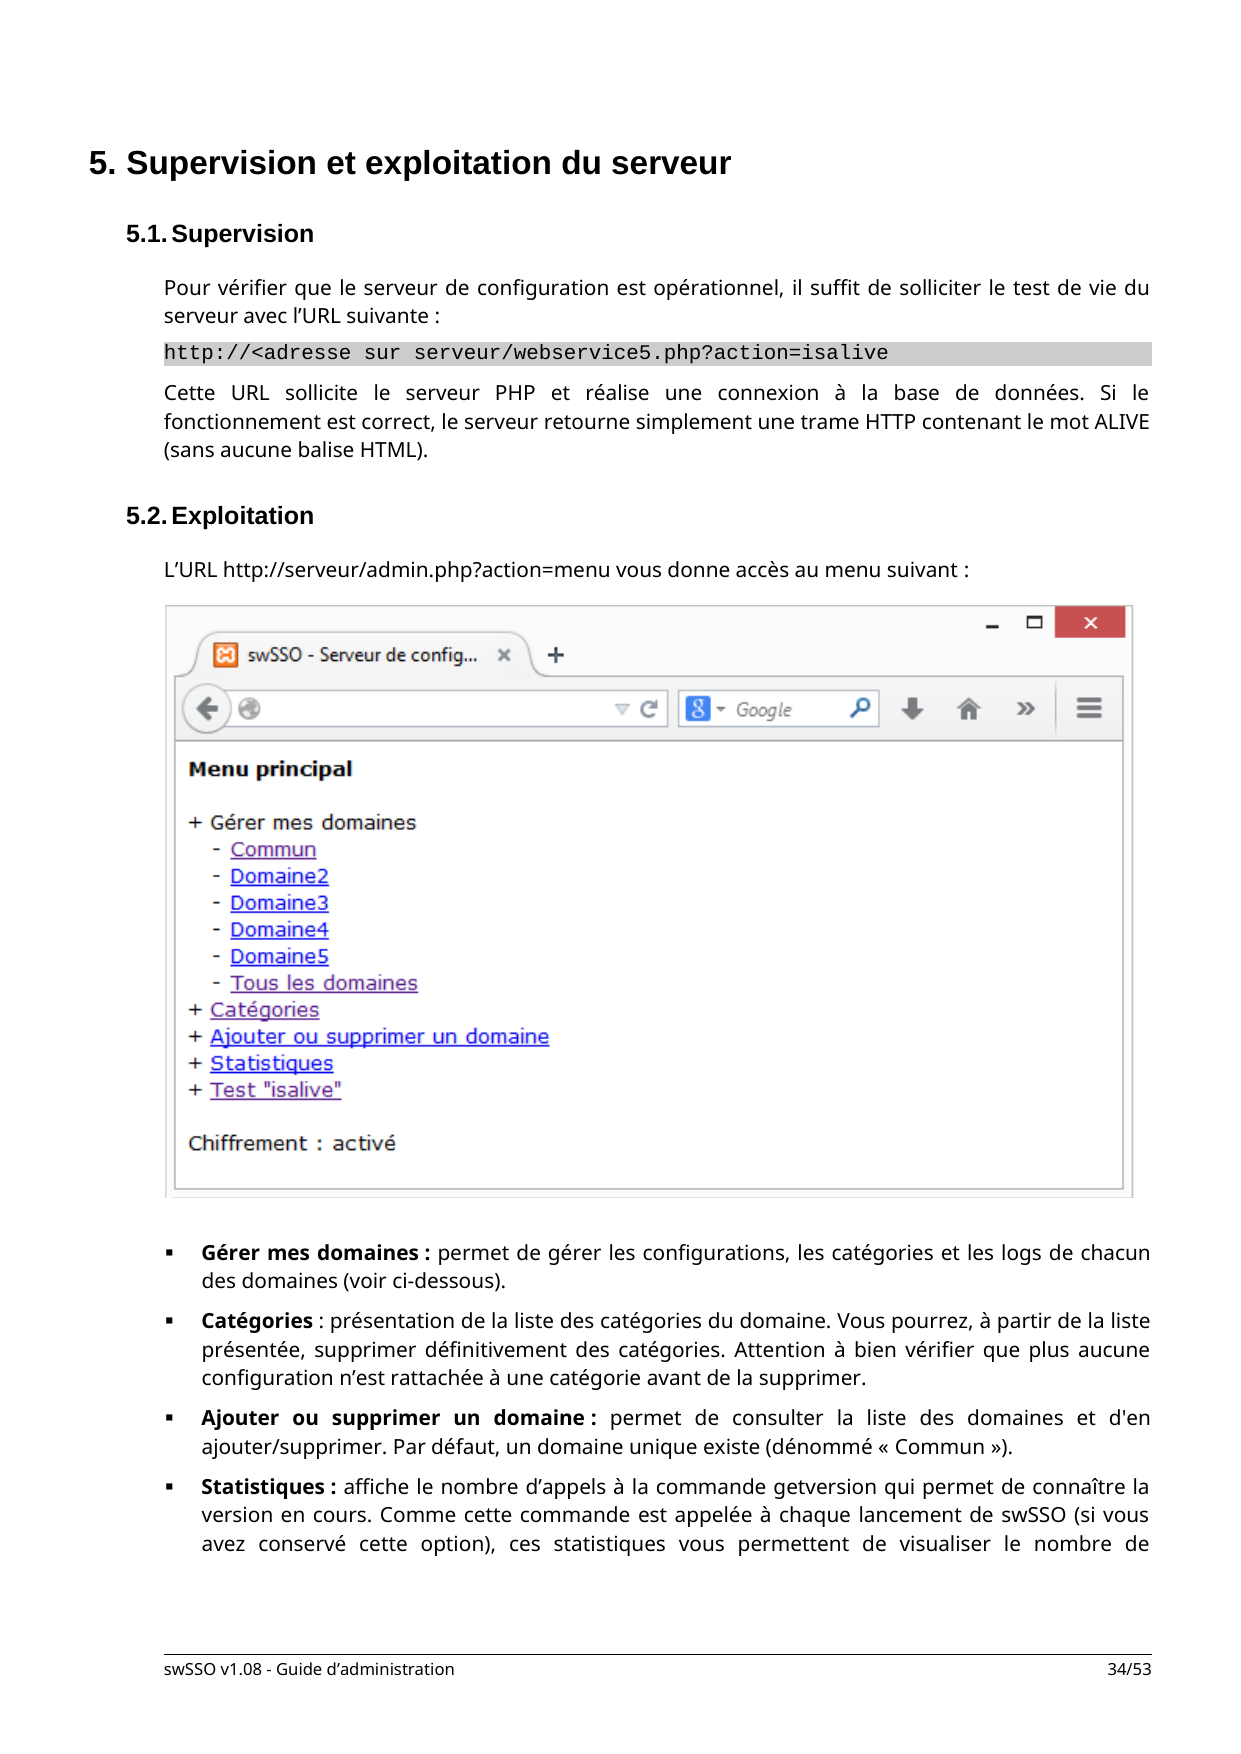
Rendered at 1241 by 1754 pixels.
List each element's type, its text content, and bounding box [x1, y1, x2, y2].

list Gérer mes domaines : permet de gérer les configurations, les catégories et les logs de chacun des domaines (voir ci-dessous). [164, 1238, 1152, 1294]
text Pour vérifier que le serveur de configuration est opérationnel, il suffit de solliciter le test de vie du serveur avec l’URL suivante : [164, 273, 1152, 330]
list Ajouter ou supprimer un domaine : permet de consulter la liste des domaines et d'en ajouter/supprimer. Par défaut, un domaine unique existe (dénommé « Commun »). [164, 1403, 1152, 1460]
subtitle Supervision et exploitation du serveur [89, 143, 1152, 182]
list Statistiques : affiche le nombre d’appels à la commande getversion qui permet de connaître la version en cours. Comme cette commande est appelée à chaque lancement de swSSO (si vous avez conservé cette option), ces statistiques vous permettent de visualiser le nombre de [164, 1472, 1152, 1557]
subtitle Supervision [126, 219, 1152, 248]
text Cette URL sollicite le serveur PHP et réalise une connexion à la base de données. Si le fonctionnement est correct, le serveur retourne simplement une trame HTTP contenant le mot ALIVE (sans aucune balise HTML). [164, 378, 1152, 464]
list Catégories : présentation de la liste des catégories du domaine. Vous pourrez, à partir de la liste présentée, supprimer définitivement des catégories. Attention à bien vérifier que plus aucune configuration n’est rattachée à une catégorie avant de la supprimer. [164, 1306, 1152, 1392]
text L’URL http://serveur/admin.php?action=menu vous donne accès au menu suivant : [164, 555, 1152, 583]
text http://<adresse sur serveur/webservice5.php?action=isalive [164, 342, 1152, 366]
subtitle Exploitation [126, 501, 1152, 530]
